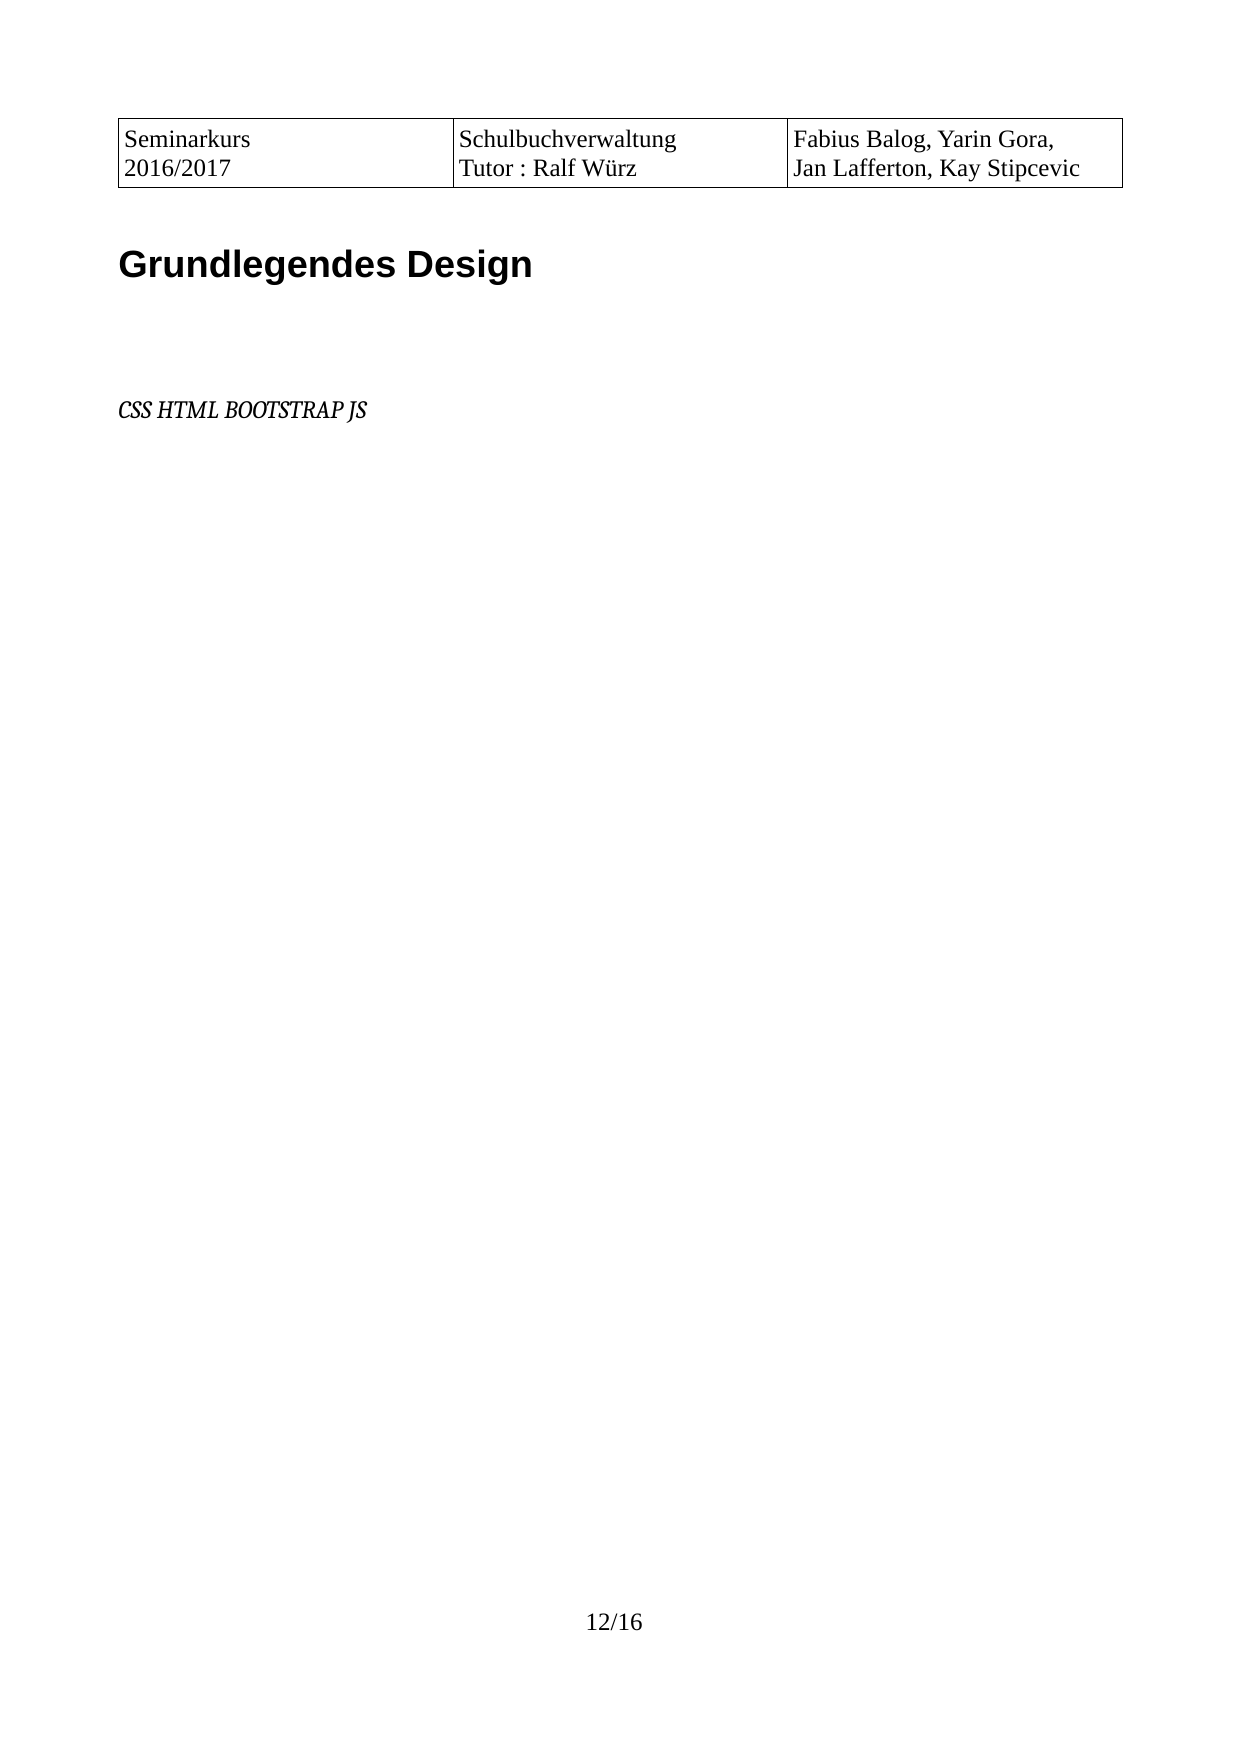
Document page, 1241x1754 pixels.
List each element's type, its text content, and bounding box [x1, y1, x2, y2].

subtitle Grundlegendes Design [118, 242, 1122, 285]
text CSS HTML BOOTSTRAP JS [118, 396, 1122, 425]
